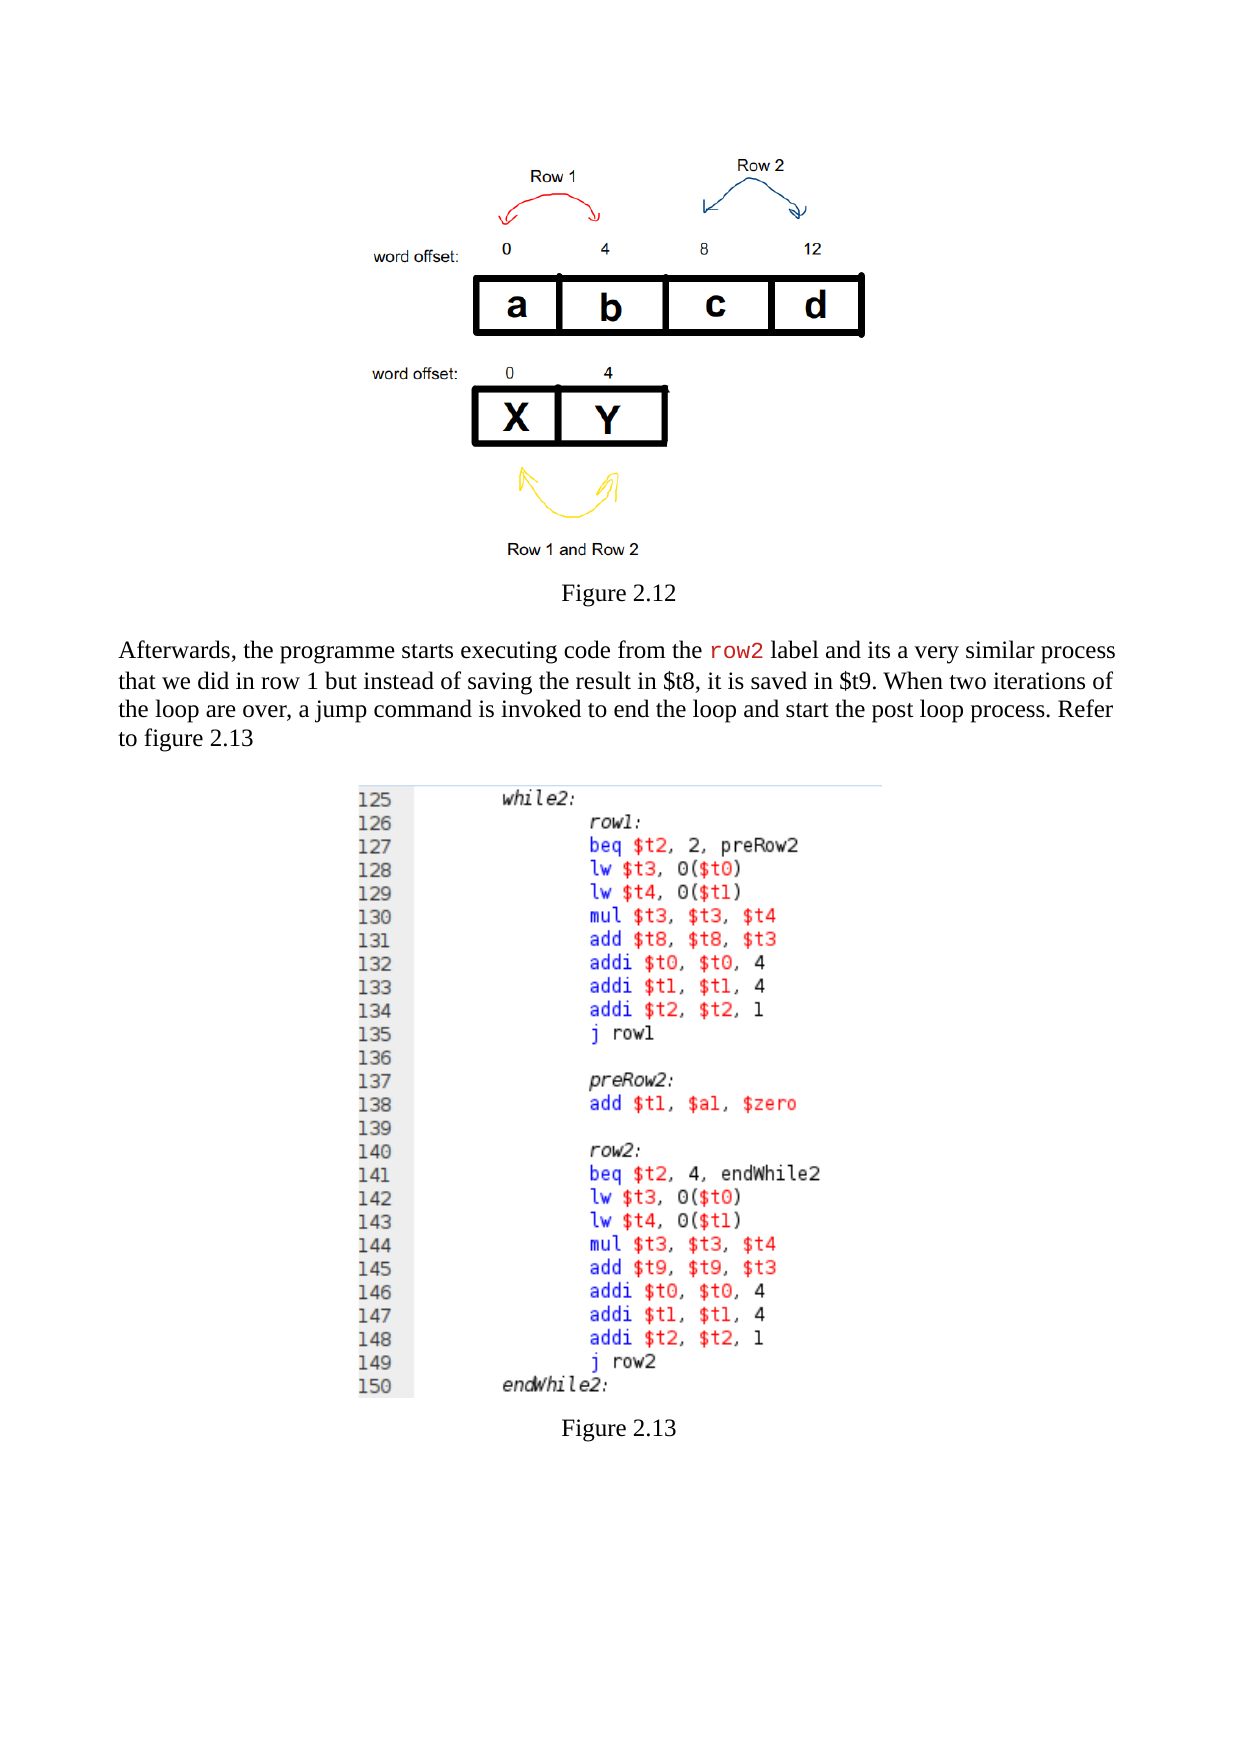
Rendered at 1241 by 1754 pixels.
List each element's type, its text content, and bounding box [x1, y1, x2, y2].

picture [358, 785, 882, 1398]
text Figure 2.13 [118, 1413, 1122, 1442]
text Figure 2.12 [118, 578, 1122, 607]
text Afterwards, the programme starts executing code from the row2 label and its a very similar process that we did in row 1 but instead of saving the result in $t8, it is saved in $t9. When two iterations of the loop are over, a jump command is invoked to end the loop and start the post loop process. Refer to figure 2.13 [118, 636, 1122, 752]
picture [341, 154, 906, 565]
